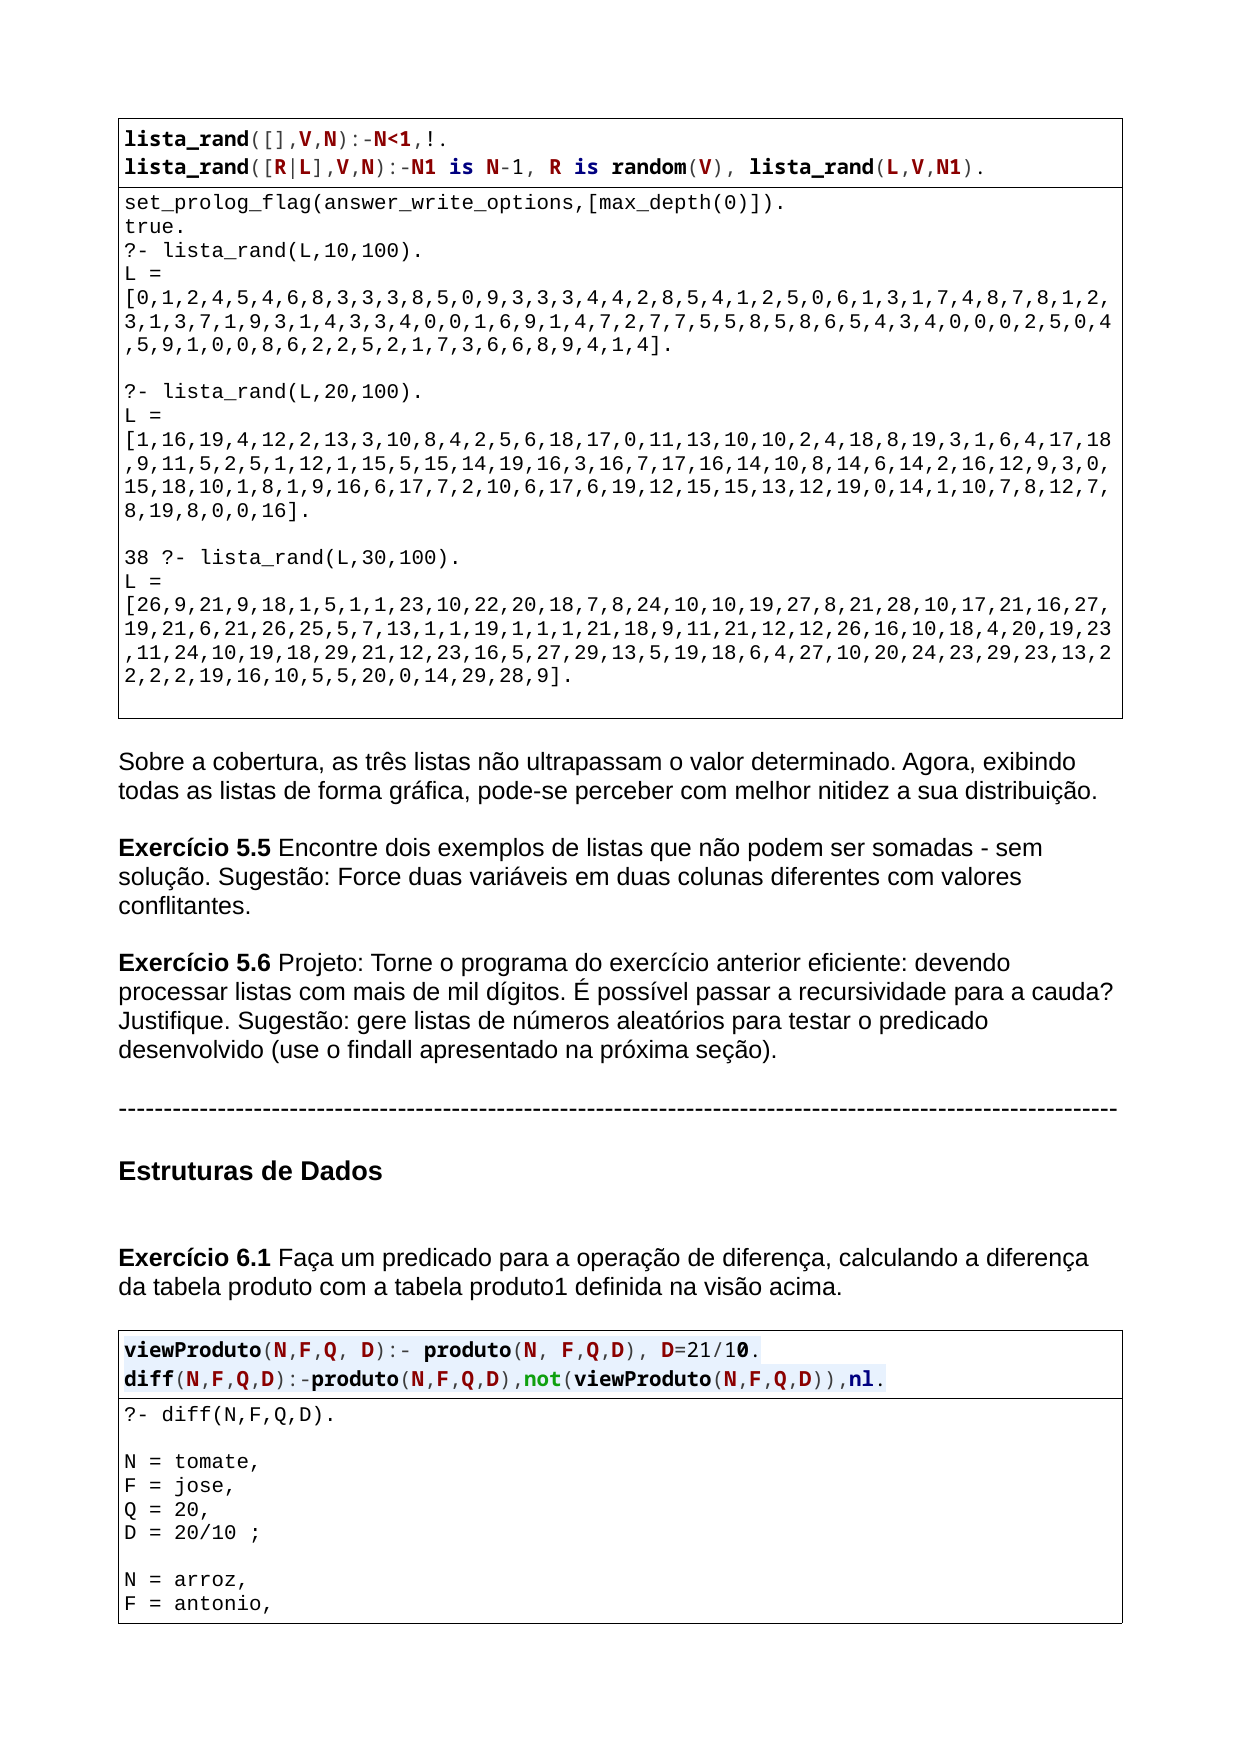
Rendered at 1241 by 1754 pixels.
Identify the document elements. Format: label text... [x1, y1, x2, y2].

text Exercício 5.6 Projeto: Torne o programa do exercício anterior eficiente: devendo processar listas com mais de mil dígitos. É possível passar a recursividade para a cauda? Justifique. Sugestão: gere listas de números aleatórios para testar o predicado desenvolvido (use o findall apresentado na próxima seção). [118, 948, 1122, 1063]
table_cell ?- diff(N,F,Q,D). N = tomate, F = jose, Q = 20, D = 20/10 ; N = arroz, F = antonio, [119, 1399, 1122, 1622]
table_cell set_prolog_flag(answer_write_options,[max_depth(0)]). true. ?- lista_rand(L,10,100). L = [0,1,2,4,5,4,6,8,3,3,3,8,5,0,9,3,3,3,4,4,2,8,5,4,1,2,5,0,6,1,3,1,7,4,8,7,8,1,2,3,1,3,7,1,9,3,1,4,3,3,4,0,0,1,6,9,1,4,7,2,7,7,5,5,8,5,8,6,5,4,3,4,0,0,0,2,5,0,4,5,9,1,0,0,8,6,2,2,5,2,1,7,3,6,6,8,9,4,1,4]. ?- lista_rand(L,20,100). L = [1,16,19,4,12,2,13,3,10,8,4,2,5,6,18,17,0,11,13,10,10,2,4,18,8,19,3,1,6,4,17,18,9,11,5,2,5,1,12,1,15,5,15,14,19,16,3,16,7,17,16,14,10,8,14,6,14,2,16,12,9,3,0,15,18,10,1,8,1,9,16,6,17,7,2,10,6,17,6,19,12,15,15,13,12,19,0,14,1,10,7,8,12,7,8,19,8,0,0,16]. 38 ?- lista_rand(L,30,100). L = [26,9,21,9,18,1,5,1,1,23,10,22,20,18,7,8,24,10,10,19,27,8,21,28,10,17,21,16,27,19,21,6,21,26,25,5,7,13,1,1,19,1,1,1,21,18,9,11,21,12,12,26,16,10,18,4,20,19,23,11,24,10,19,18,29,21,12,23,16,5,27,29,13,5,19,18,6,4,27,10,20,24,23,29,23,13,22,2,2,19,16,10,5,5,20,0,14,29,28,9]. [119, 188, 1122, 718]
table_header lista_rand([],V,N):-N<1,!. lista_rand([R|L],V,N):-N1 is N-1, R is random(V), lista_rand(L,V,N1). [119, 119, 1122, 187]
text Estruturas de Dados [118, 1155, 1122, 1186]
text --------------------------------------------------------------------------------------------------------------- [118, 1092, 1122, 1123]
table_header viewProduto(N,F,Q, D):- produto(N, F,Q,D), D=21/10. diff(N,F,Q,D):-produto(N,F,Q,D),not(viewProduto(N,F,Q,D)),nl. [119, 1331, 1122, 1398]
text Exercício 6.1 Faça um predicado para a operação de diferença, calculando a diferença da tabela produto com a tabela produto1 definida na visão acima. [118, 1243, 1122, 1301]
text Exercício 5.5 Encontre dois exemplos de listas que não podem ser somadas - sem solução. Sugestão: Force duas variáveis em duas colunas diferentes com valores conflitantes. [118, 833, 1122, 920]
text Sobre a cobertura, as três listas não ultrapassam o valor determinado. Agora, exibindo todas as listas de forma gráfica, pode-se perceber com melhor nitidez a sua distribuição. [118, 747, 1122, 805]
